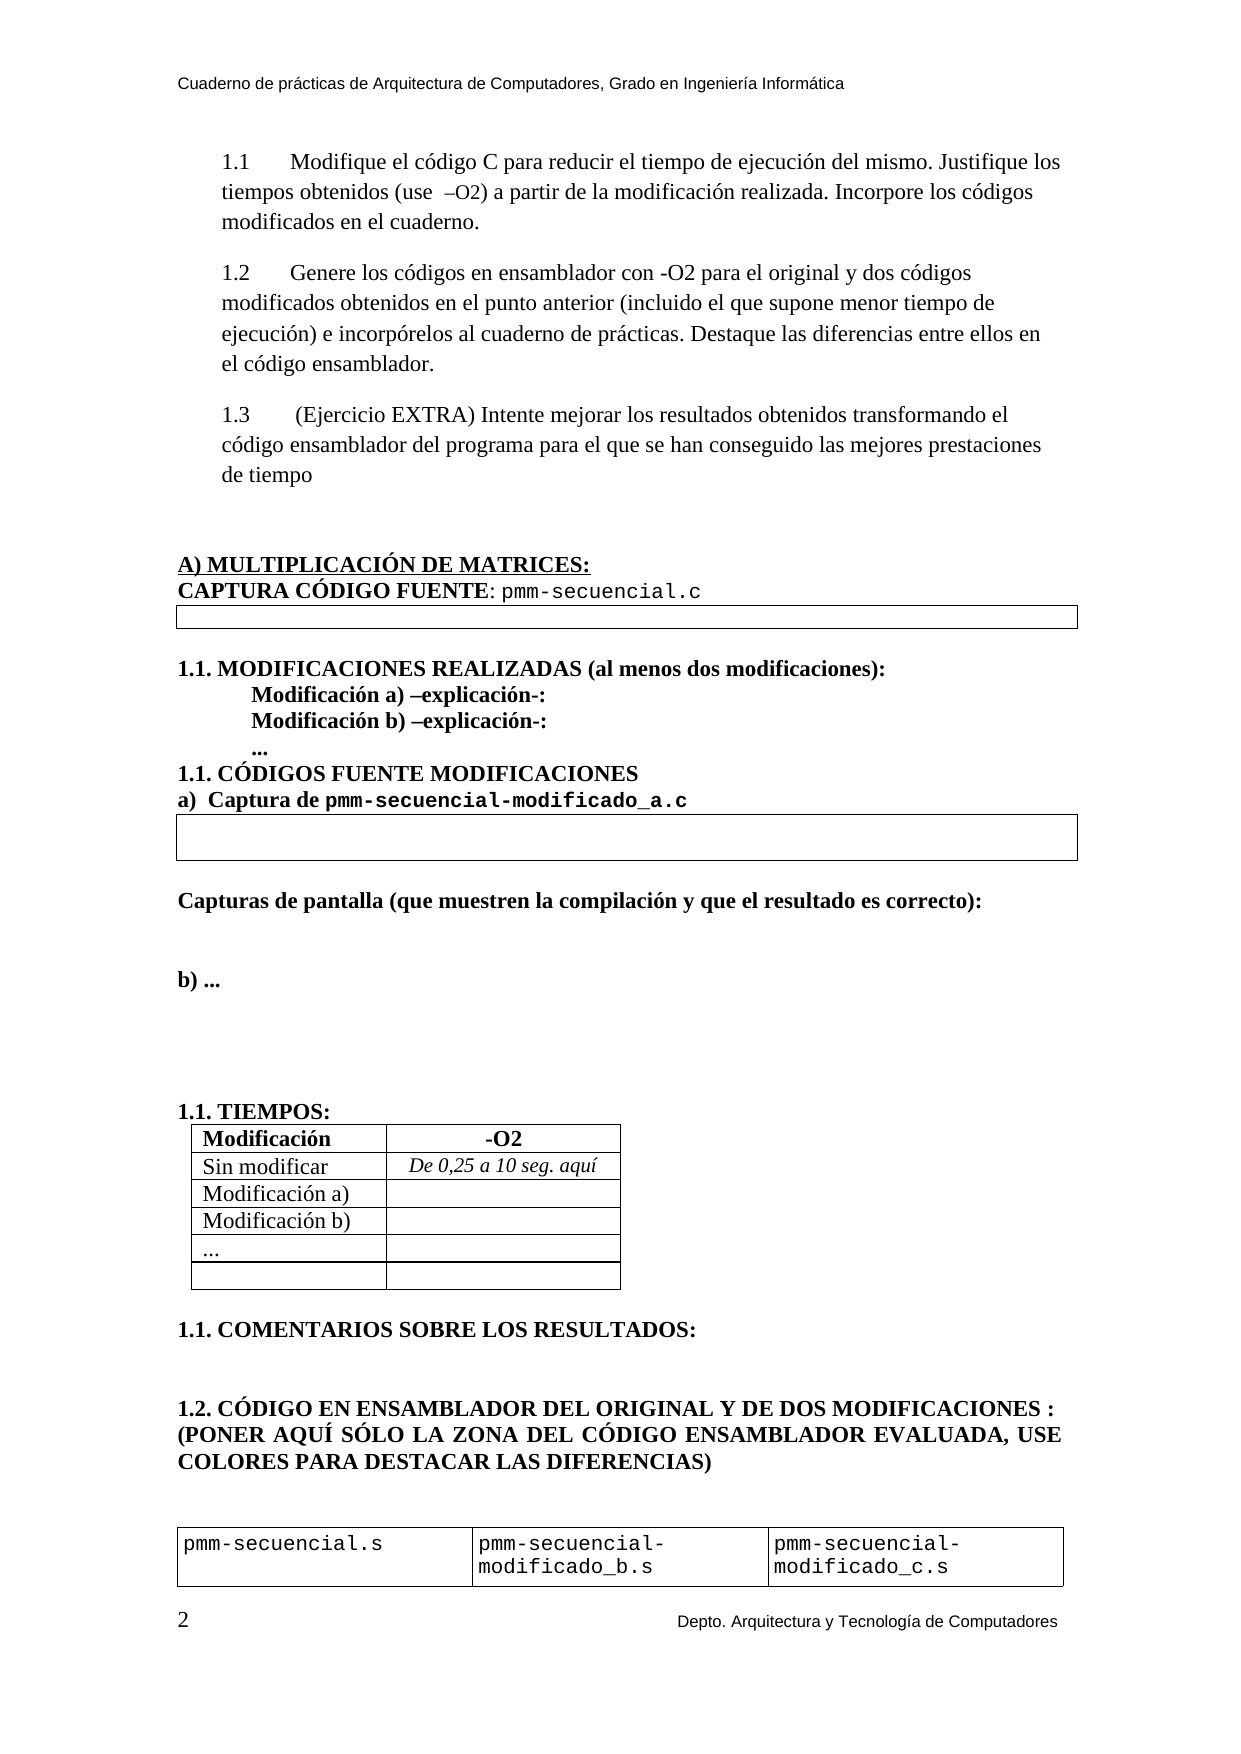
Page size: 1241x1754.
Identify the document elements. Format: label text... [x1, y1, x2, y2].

text b) ... [177, 966, 1063, 993]
text a) Captura de pmm-secuencial-modificado_a.c [177, 787, 1063, 814]
list Modifique el código C para reducir el tiempo de ejecución del mismo. Justifique los tiempos obtenidos (use –O2) a partir de la modificación realizada. Incorpore los códigos modificados en el cuaderno. [221, 148, 1063, 234]
table_cell [387, 1208, 620, 1234]
table_cell De 0,25 a 10 seg. aquí [387, 1153, 620, 1179]
table_cell ... [192, 1235, 386, 1261]
table_header pmm-secuencial-modificado_b.s [473, 1528, 768, 1586]
text 1.1. COMENTARIOS SOBRE LOS RESULTADOS: [177, 1316, 1063, 1342]
text CAPTURA CÓDIGO FUENTE: pmm-secuencial.c [177, 577, 1063, 605]
text A) MULTIPLICACIÓN DE MATRICES: [177, 551, 1063, 577]
list Genere los códigos en ensamblador con -O2 para el original y dos códigos modificados obtenidos en el punto anterior (incluido el que supone menor tiempo de ejecución) e incorpórelos al cuaderno de prácticas. Destaque las diferencias entre ellos en el código ensamblador. [221, 259, 1063, 376]
table_cell Modificación b) [192, 1208, 386, 1234]
table_header pmm-secuencial.s [178, 1528, 472, 1586]
table_cell [387, 1263, 620, 1289]
text Modificación b) –explicación-: [177, 707, 1063, 734]
table_cell [192, 1263, 386, 1289]
table_cell Modificación a) [192, 1180, 386, 1207]
text Capturas de pantalla (que muestren la compilación y que el resultado es correcto): [177, 887, 1063, 913]
text 1.1. CÓDIGOS FUENTE MODIFICACIONES [177, 760, 1063, 787]
table_cell [387, 1235, 620, 1261]
text 1.1. TIEMPOS: [177, 1098, 1063, 1124]
text (PONER AQUÍ SÓLO LA ZONA DEL CÓDIGO ENSAMBLADOR EVALUADA, USE COLORES PARA DESTACAR LAS DIFERENCIAS) [177, 1422, 1063, 1474]
list 1.3 (Ejercicio EXTRA) Intente mejorar los resultados obtenidos transformando el código ensamblador del programa para el que se han conseguido las mejores prestaciones de tiempo [221, 401, 1063, 488]
table_cell [387, 1180, 620, 1207]
table_header Modificación [192, 1125, 386, 1152]
text ... [177, 734, 1063, 760]
table_header -O2 [387, 1125, 620, 1152]
text Modificación a) –explicación-: [177, 681, 1063, 707]
table_header [177, 815, 1077, 860]
text 1.2. CÓDIGO EN ENSAMBLADOR DEL ORIGINAL Y DE DOS MODIFICACIONES : [177, 1395, 1063, 1422]
table_cell Sin modificar [192, 1153, 386, 1179]
text 1.1. MODIFICACIONES REALIZADAS (al menos dos modificaciones): [177, 655, 1063, 681]
table_header pmm-secuencial-modificado_c.s [769, 1528, 1063, 1586]
table_header [177, 606, 1077, 627]
